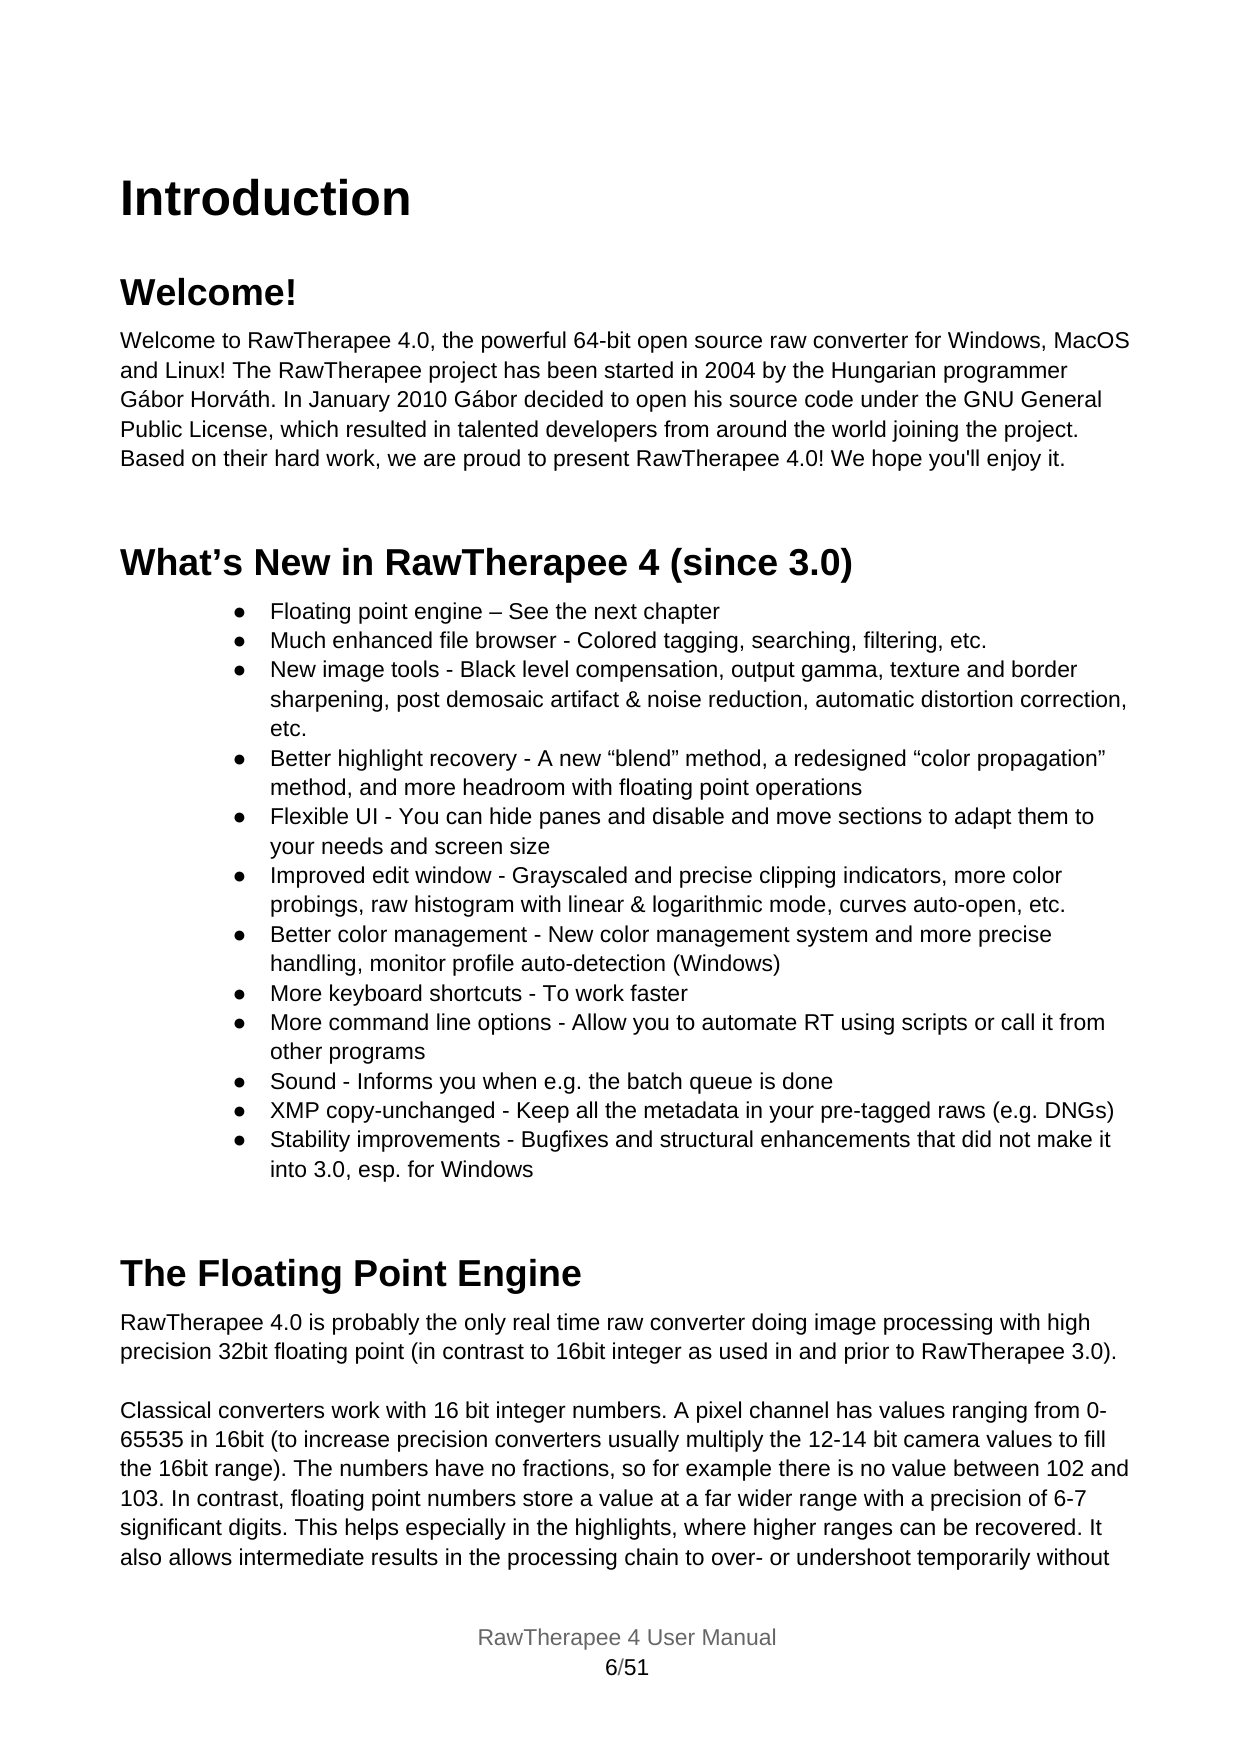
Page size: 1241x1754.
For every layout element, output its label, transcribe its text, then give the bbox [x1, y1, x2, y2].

list Better color management - New color management system and more precise handling, monitor profile auto-detection (Windows) [232, 921, 1134, 976]
text RawTherapee 4.0 is probably the only real time raw converter doing image processing with high precision 32bit floating point (in contrast to 16bit integer as used in and prior to RawTherapee 3.0). [120, 1309, 1134, 1364]
text Classical converters work with 16 bit integer numbers. A pixel channel has values ranging from 0-65535 in 16bit (to increase precision converters usually multiply the 12-14 bit camera values to fill the 16bit range). The numbers have no fractions, so for example there is no value between 102 and 103. In contrast, floating point numbers store a value at a far wider range with a precision of 6-7 significant digits. This helps especially in the highlights, where higher ranges can be recovered. It also allows intermediate results in the processing chain to over- or undershoot temporarily without [120, 1397, 1134, 1570]
list XMP copy-unchanged - Keep all the metadata in your pre-tagged raws (e.g. DNGs) [232, 1098, 1134, 1123]
list Better highlight recovery - A new “blend” method, a redesigned “color propagation” method, and more headroom with floating point operations [232, 745, 1134, 800]
text Welcome to RawTherapee 4.0, the powerful 64-bit open source raw converter for Windows, MacOS and Linux! The RawTherapee project has been started in 2004 by the Hungarian programmer Gábor Horváth. In January 2010 Gábor decided to open his source code under the GNU General Public License, which resulted in talented developers from around the world joining the project. Based on their hard work, we are proud to present RawTherapee 4.0! We hope you'll enjoy it. [120, 328, 1134, 471]
list Flexible UI - You can hide panes and disable and move sections to adapt them to your needs and screen size [232, 804, 1134, 859]
list More command line options - Allow you to automate RT using scripts or call it from other programs [232, 1009, 1134, 1064]
list Stability improvements - Bugfixes and structural enhancements that did not make it into 3.0, esp. for Windows [232, 1127, 1134, 1182]
list More keyboard shortcuts - To work faster [232, 980, 1134, 1006]
list Much enhanced file browser - Colored tagging, searching, filtering, etc. [232, 628, 1134, 653]
subtitle Welcome! [120, 272, 1134, 313]
subtitle Introduction [120, 170, 1134, 226]
subtitle The Floating Point Engine [120, 1253, 1134, 1294]
list Sound - Informs you when e.g. the batch queue is done [232, 1068, 1134, 1094]
subtitle What’s New in RawTherapee 4 (since 3.0) [120, 542, 1134, 584]
list New image tools - Black level compensation, output gamma, texture and border sharpening, post demosaic artifact & noise reduction, automatic distortion correction, etc. [232, 657, 1134, 741]
list Improved edit window - Grayscaled and precise clipping indicators, more color probings, raw histogram with linear & logarithmic mode, curves auto-open, etc. [232, 863, 1134, 918]
list Floating point engine – See the next chapter [232, 598, 1134, 624]
